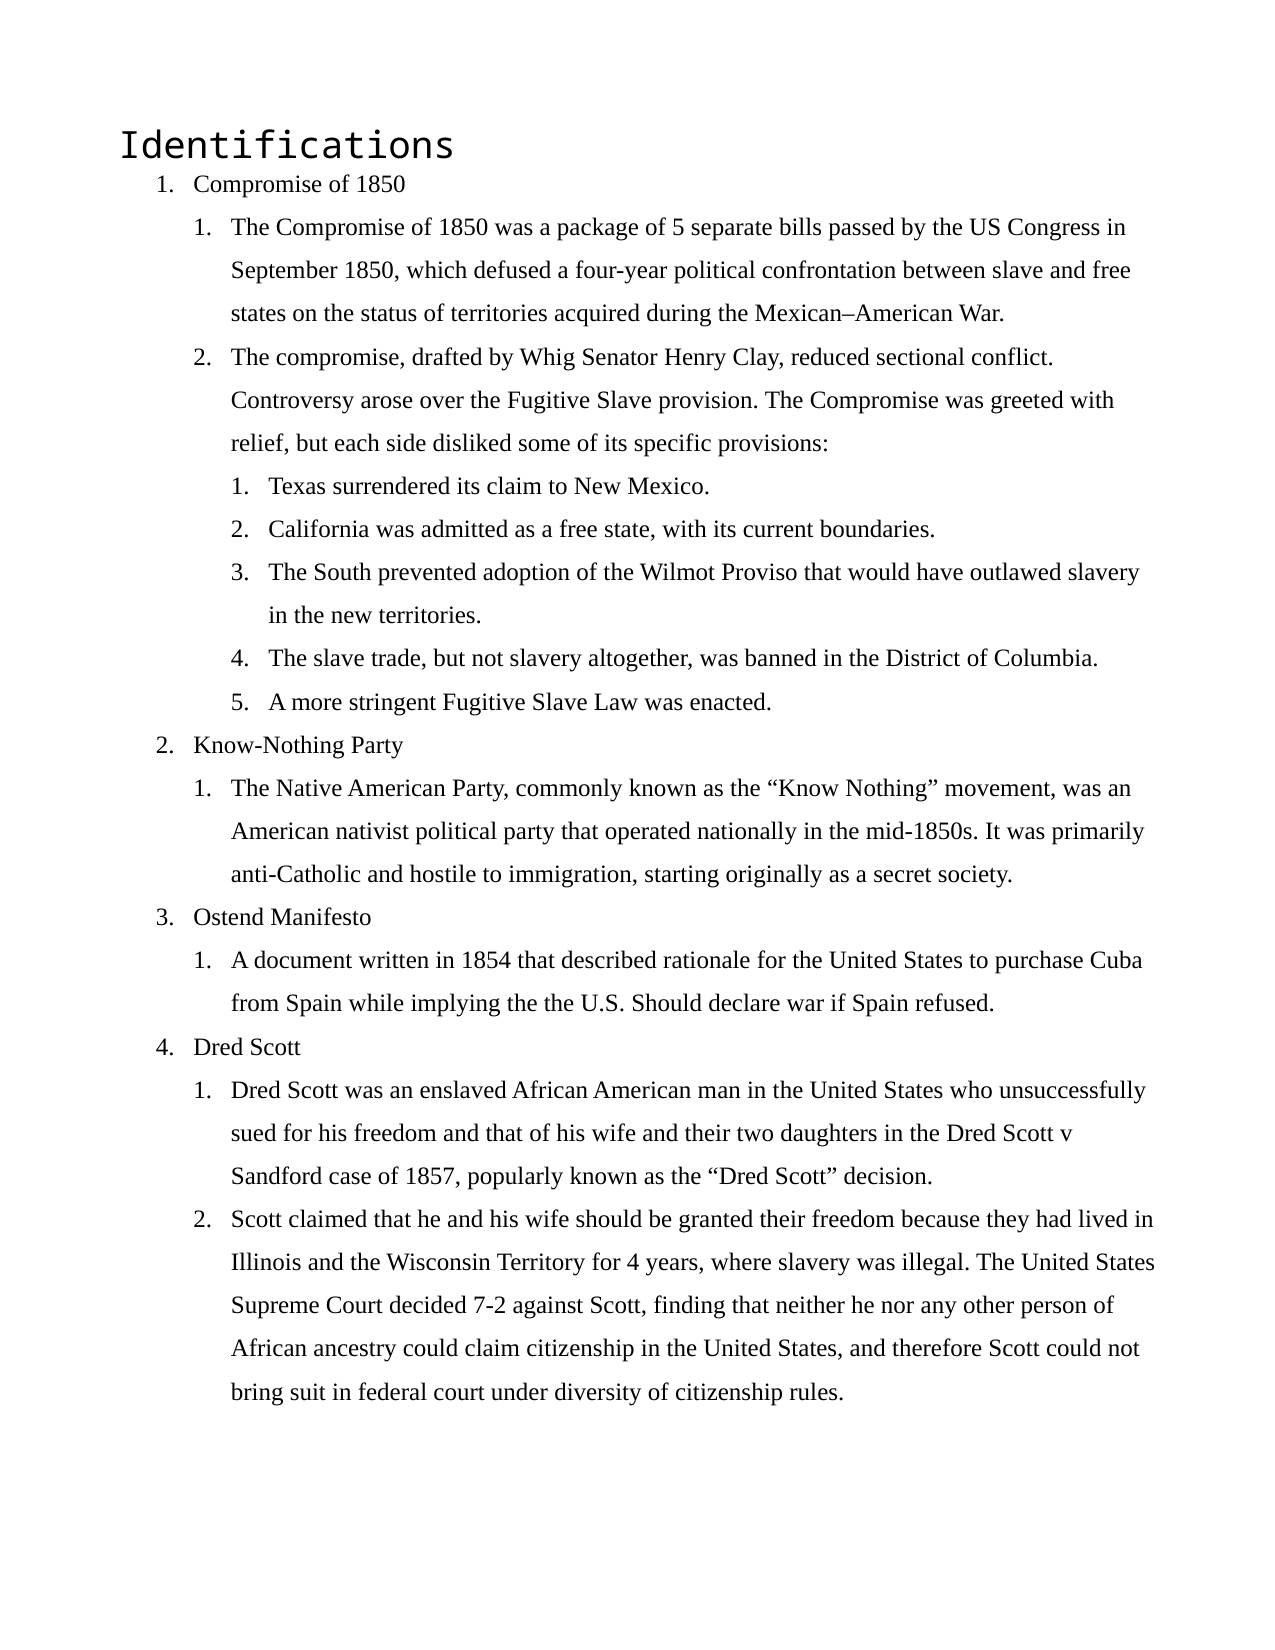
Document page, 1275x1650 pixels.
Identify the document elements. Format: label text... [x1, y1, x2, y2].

list Texas surrendered its claim to New Mexico. [231, 471, 1157, 500]
list The compromise, drafted by Whig Senator Henry Clay, reduced sectional conflict. Controversy arose over the Fugitive Slave provision. The Compromise was greeted with relief, but each side disliked some of its specific provisions: [193, 342, 1157, 457]
list The Compromise of 1850 was a package of 5 separate bills passed by the US Congress in September 1850, which defused a four-year political confrontation between slave and free states on the status of territories acquired during the Mexican–American War. [193, 212, 1157, 327]
list The Native American Party, commonly known as the “Know Nothing” movement, was an American nativist political party that operated nationally in the mid-1850s. It was primarily anti-Catholic and hostile to immigration, starting originally as a secret society. [193, 773, 1157, 888]
list Dred Scott was an enslaved African American man in the United States who unsuccessfully sued for his freedom and that of his wife and their two daughters in the Dred Scott v Sandford case of 1857, popularly known as the “Dred Scott” decision. [193, 1075, 1157, 1190]
list Dred Scott [156, 1032, 1157, 1060]
list Know-Nothing Party [156, 730, 1157, 758]
list A more stringent Fugitive Slave Law was enacted. [231, 687, 1157, 715]
list California was admitted as a free state, with its current boundaries. [231, 514, 1157, 543]
list The South prevented adoption of the Wilmot Proviso that would have outlawed slavery in the new territories. [231, 557, 1157, 629]
list The slave trade, but not slavery altogether, was banned in the District of Columbia. [231, 643, 1157, 672]
list Scott claimed that he and his wife should be granted their freedom because they had lived in Illinois and the Wisconsin Territory for 4 years, where slavery was illegal. The United States Supreme Court decided 7-2 against Scott, finding that neither he nor any other person of African ancestry could claim citizenship in the United States, and therefore Scott could not bring suit in federal court under diversity of citizenship rules. [193, 1204, 1157, 1405]
list A document written in 1854 that described rationale for the United States to purchase Cuba from Spain while implying the the U.S. Should declare war if Spain refused. [193, 945, 1157, 1017]
list Compromise of 1850 [156, 169, 1157, 198]
list Ostend Manifesto [156, 902, 1157, 931]
